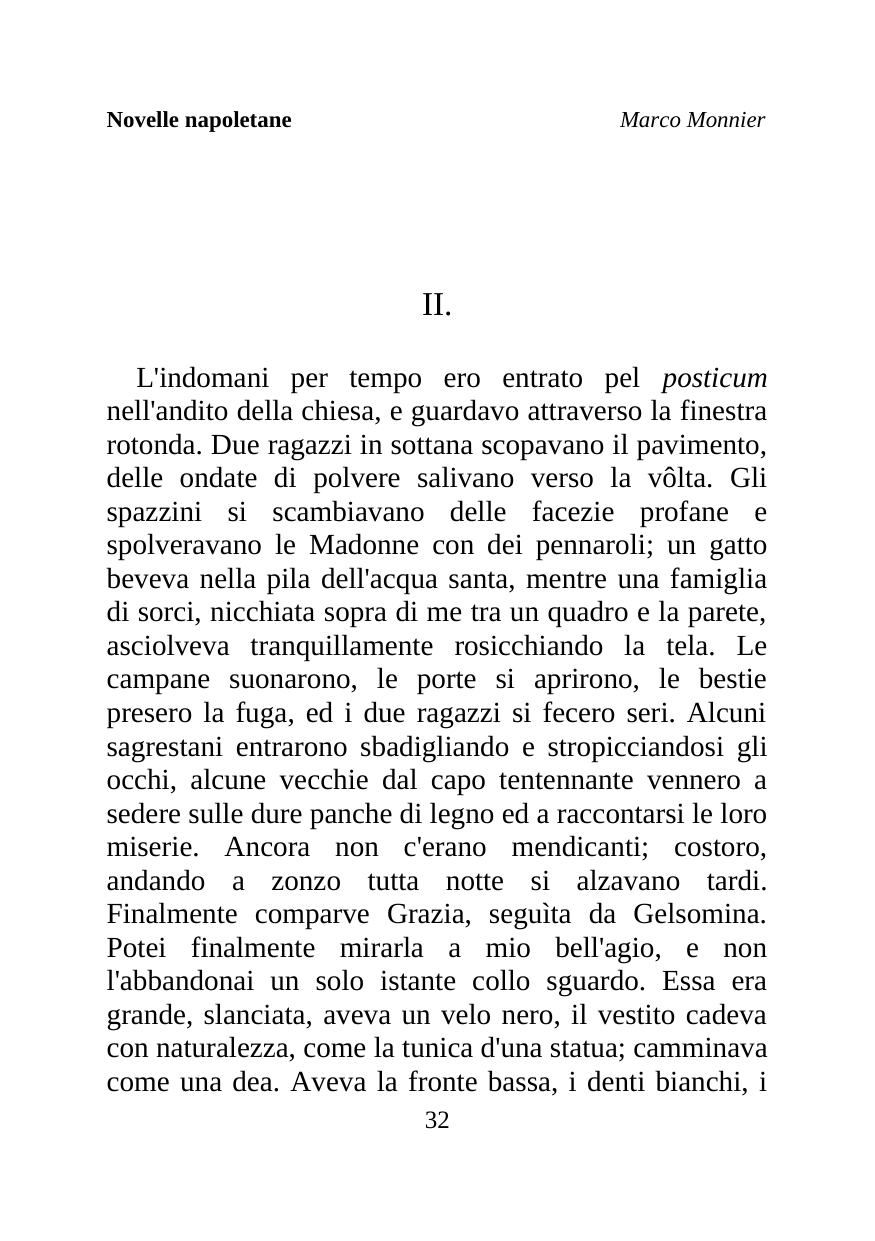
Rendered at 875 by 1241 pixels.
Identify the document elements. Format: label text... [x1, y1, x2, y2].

subtitle II. [106, 284, 768, 322]
text L'indomani per tempo ero entrato pel posticum nell'andito della chiesa, e guardavo attraverso la finestra rotonda. Due ragazzi in sottana scopavano il pavimento, delle ondate di polvere salivano verso la vôlta. Gli spazzini si scambiavano delle facezie profane e spolveravano le Madonne con dei pennaroli; un gatto beveva nella pila dell'acqua santa, mentre una famiglia di sorci, nicchiata sopra di me tra un quadro e la parete, asciolveva tranquillamente rosicchiando la tela. Le campane suonarono, le porte si aprirono, le bestie presero la fuga, ed i due ragazzi si fecero seri. Alcuni sagrestani entrarono sbadigliando e stropicciandosi gli occhi, alcune vecchie dal capo tentennante vennero a sedere sulle dure panche di legno ed a raccontarsi le loro miserie. Ancora non c'erano mendicanti; costoro, andando a zonzo tutta notte si alzavano tardi. Finalmente comparve Grazia, seguìta da Gelsomina. Potei finalmente mirarla a mio bell'agio, e non l'abbandonai un solo istante collo sguardo. Essa era grande, slanciata, aveva un velo nero, il vestito cadeva con naturalezza, come la tunica d'una statua; camminava come una dea. Aveva la fronte bassa, i denti bianchi, i [106, 360, 768, 1098]
